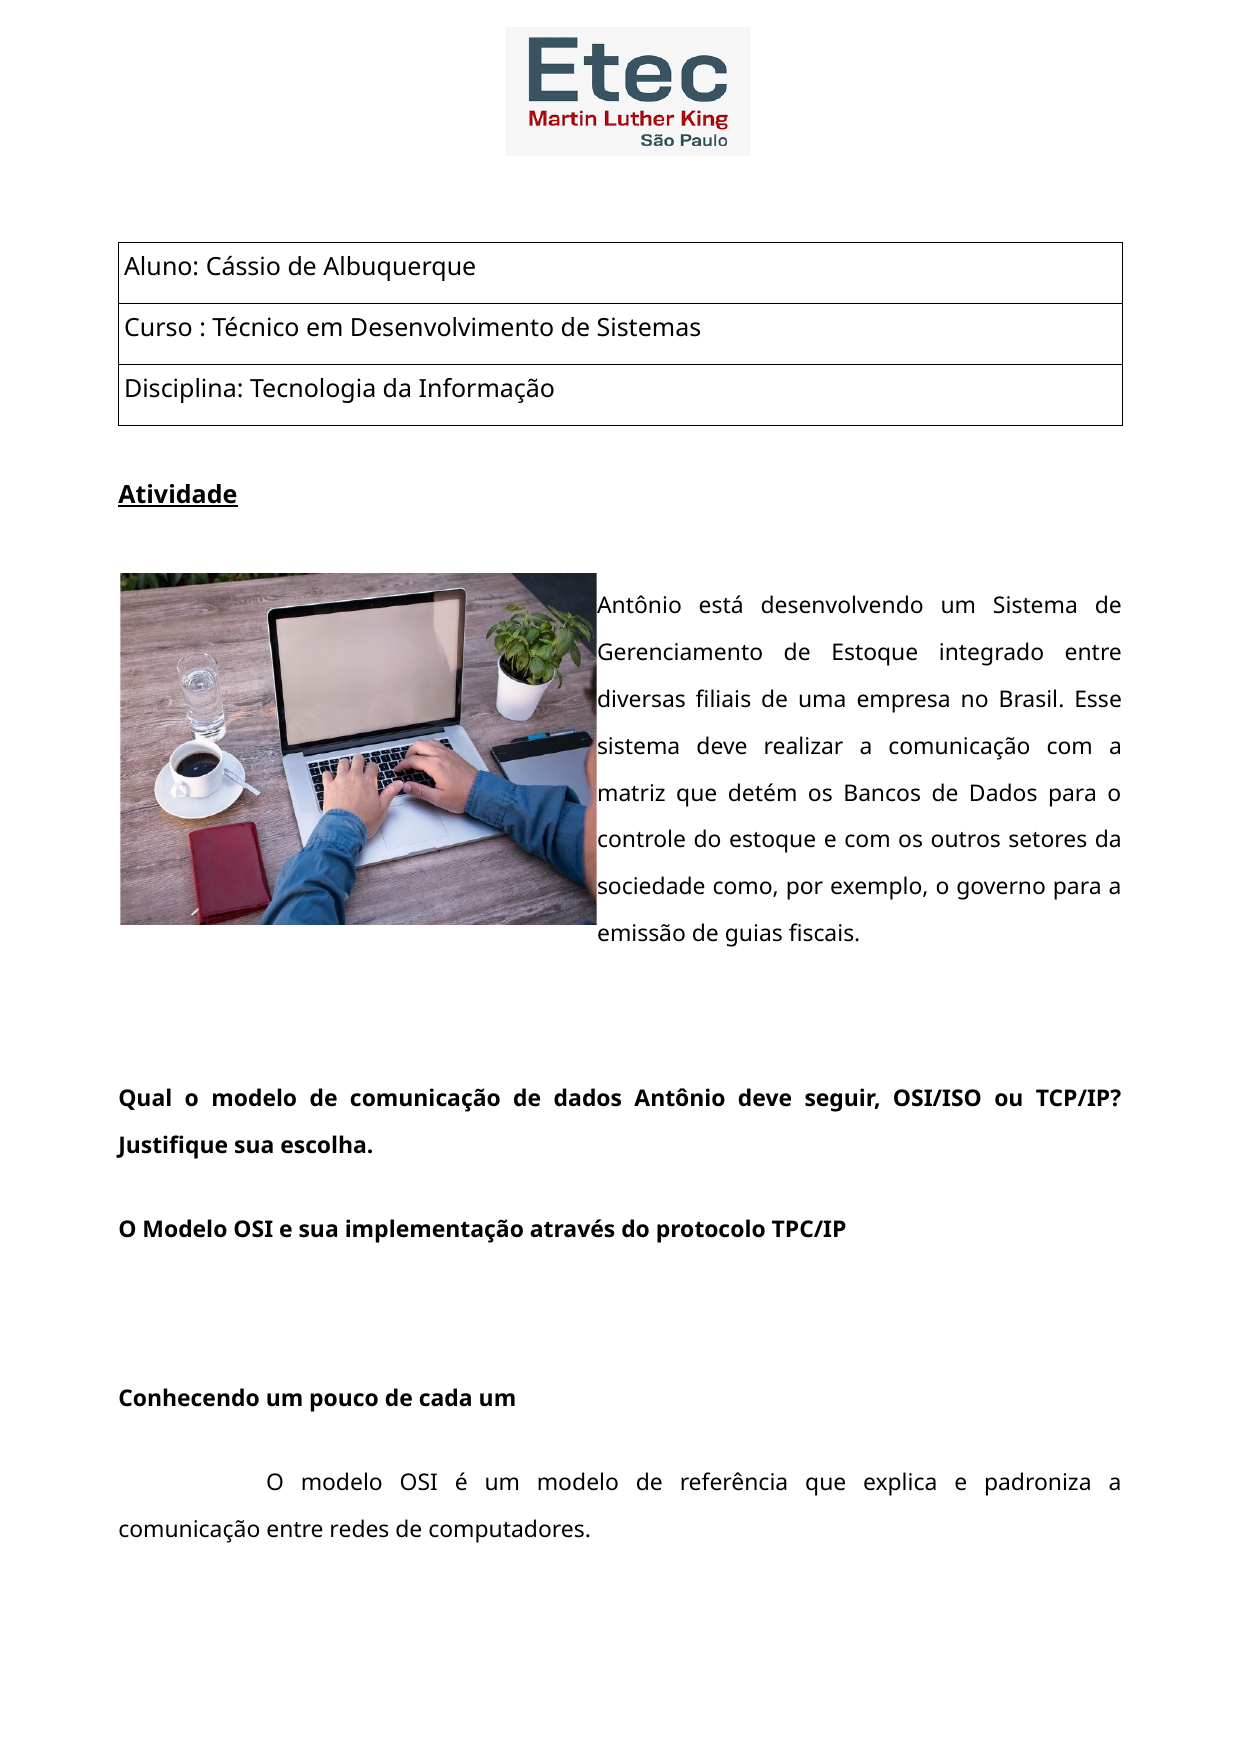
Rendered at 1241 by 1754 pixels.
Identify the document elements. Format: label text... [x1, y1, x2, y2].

text Qual o modelo de comunicação de dados Antônio deve seguir, OSI/ISO ou TCP/IP? Justifique sua escolha. [118, 1082, 1122, 1160]
picture [506, 27, 750, 156]
text Antônio está desenvolvendo um Sistema de Gerenciamento de Estoque integrado entre diversas filiais de uma empresa no Brasil. Esse sistema deve realizar a comunicação com a matriz que detém os Bancos de Dados para o controle do estoque e com os outros setores da sociedade como, por exemplo, o governo para a emissão de guias fiscais. [118, 589, 1122, 948]
table_cell Disciplina: Tecnologia da Informação [119, 365, 1122, 424]
text O modelo OSI é um modelo de referência que explica e padroniza a comunicação entre redes de computadores. [118, 1466, 1122, 1544]
text Conhecendo um pouco de cada um [118, 1382, 1122, 1413]
text O Modelo OSI e sua implementação através do protocolo TPC/IP [118, 1213, 1122, 1244]
table_cell Curso : Técnico em Desenvolvimento de Sistemas [119, 304, 1122, 364]
table_header Aluno: Cássio de Albuquerque [119, 243, 1122, 303]
picture [120, 573, 597, 925]
text Atividade [118, 477, 1122, 511]
